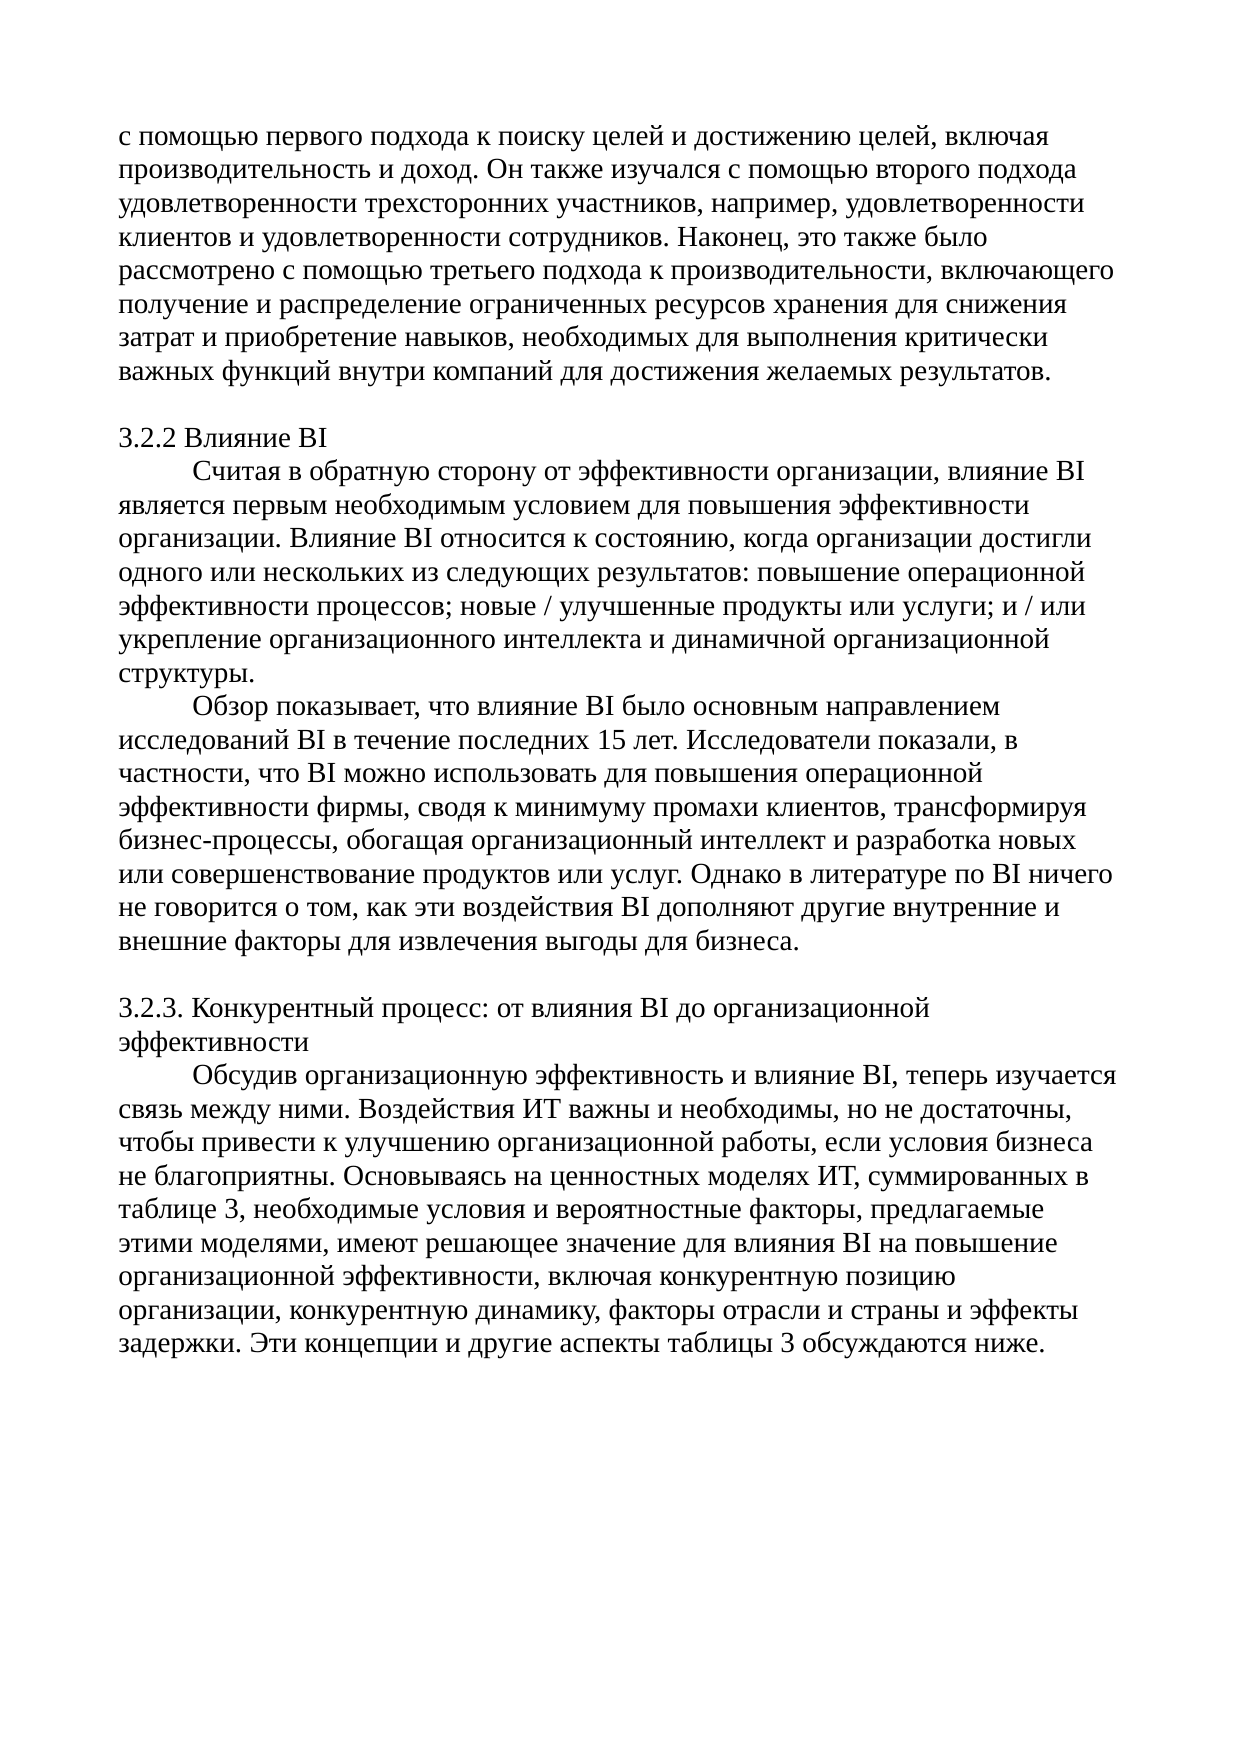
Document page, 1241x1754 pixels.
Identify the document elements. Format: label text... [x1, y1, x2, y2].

text Считая в обратную сторону от эффективности организации, влияние BI является первым необходимым условием для повышения эффективности организации. Влияние BI относится к состоянию, когда организации достигли одного или нескольких из следующих результатов: повышение операционной эффективности процессов; новые / улучшенные продукты или услуги; и / или укрепление организационного интеллекта и динамичной организационной структуры. [118, 453, 1122, 688]
text Обзор показывает, что влияние BI было основным направлением исследований BI в течение последних 15 лет. Исследователи показали, в частности, что BI можно использовать для повышения операционной эффективности фирмы, сводя к минимуму промахи клиентов, трансформируя бизнес-процессы, обогащая организационный интеллект и разработка новых или совершенствование продуктов или услуг. Однако в литературе по BI ничего не говорится о том, как эти воздействия BI дополняют другие внутренние и внешние факторы для извлечения выгоды для бизнеса. [118, 688, 1122, 957]
text Обсудив организационную эффективность и влияние BI, теперь изучается связь между ними. Воздействия ИТ важны и необходимы, но не достаточны, чтобы привести к улучшению организационной работы, если условия бизнеса не благоприятны. Основываясь на ценностных моделях ИТ, суммированных в таблице 3, необходимые условия и вероятностные факторы, предлагаемые этими моделями, имеют решающее значение для влияния BI на повышение организационной эффективности, включая конкурентную позицию организации, конкурентную динамику, факторы отрасли и страны и эффекты задержки. Эти концепции и другие аспекты таблицы 3 обсуждаются ниже. [118, 1057, 1122, 1359]
text 3.2.2 Влияние BI [118, 420, 1122, 453]
text с помощью первого подхода к поиску целей и достижению целей, включая производительность и доход. Он также изучался с помощью второго подхода удовлетворенности трехсторонних участников, например, удовлетворенности клиентов и удовлетворенности сотрудников. Наконец, это также было рассмотрено с помощью третьего подхода к производительности, включающего получение и распределение ограниченных ресурсов хранения для снижения затрат и приобретение навыков, необходимых для выполнения критически важных функций внутри компаний для достижения желаемых результатов. [118, 118, 1122, 386]
text 3.2.3. Конкурентный процесс: от влияния BI до организационной эффективности [118, 990, 1122, 1057]
